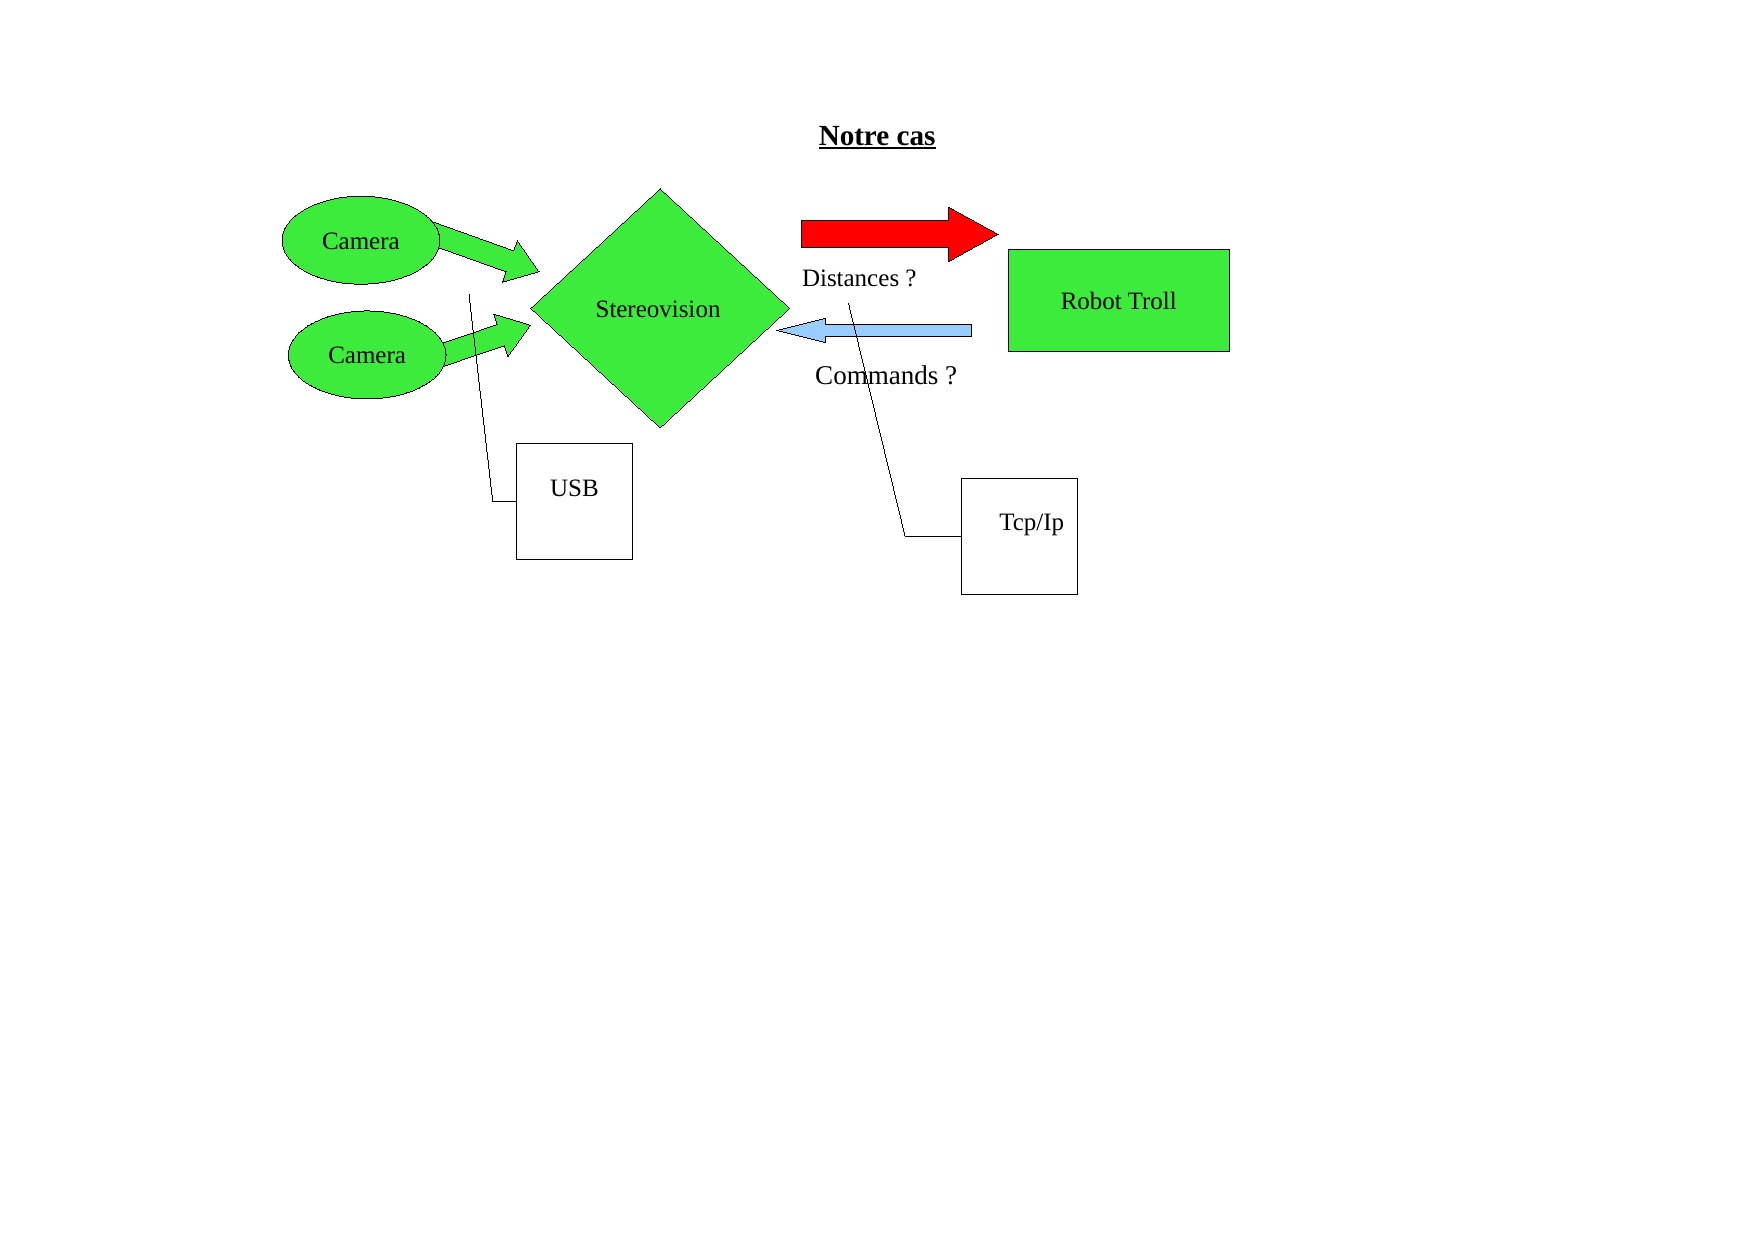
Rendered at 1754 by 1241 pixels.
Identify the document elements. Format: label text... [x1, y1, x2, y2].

text Notre cas [118, 118, 1636, 152]
